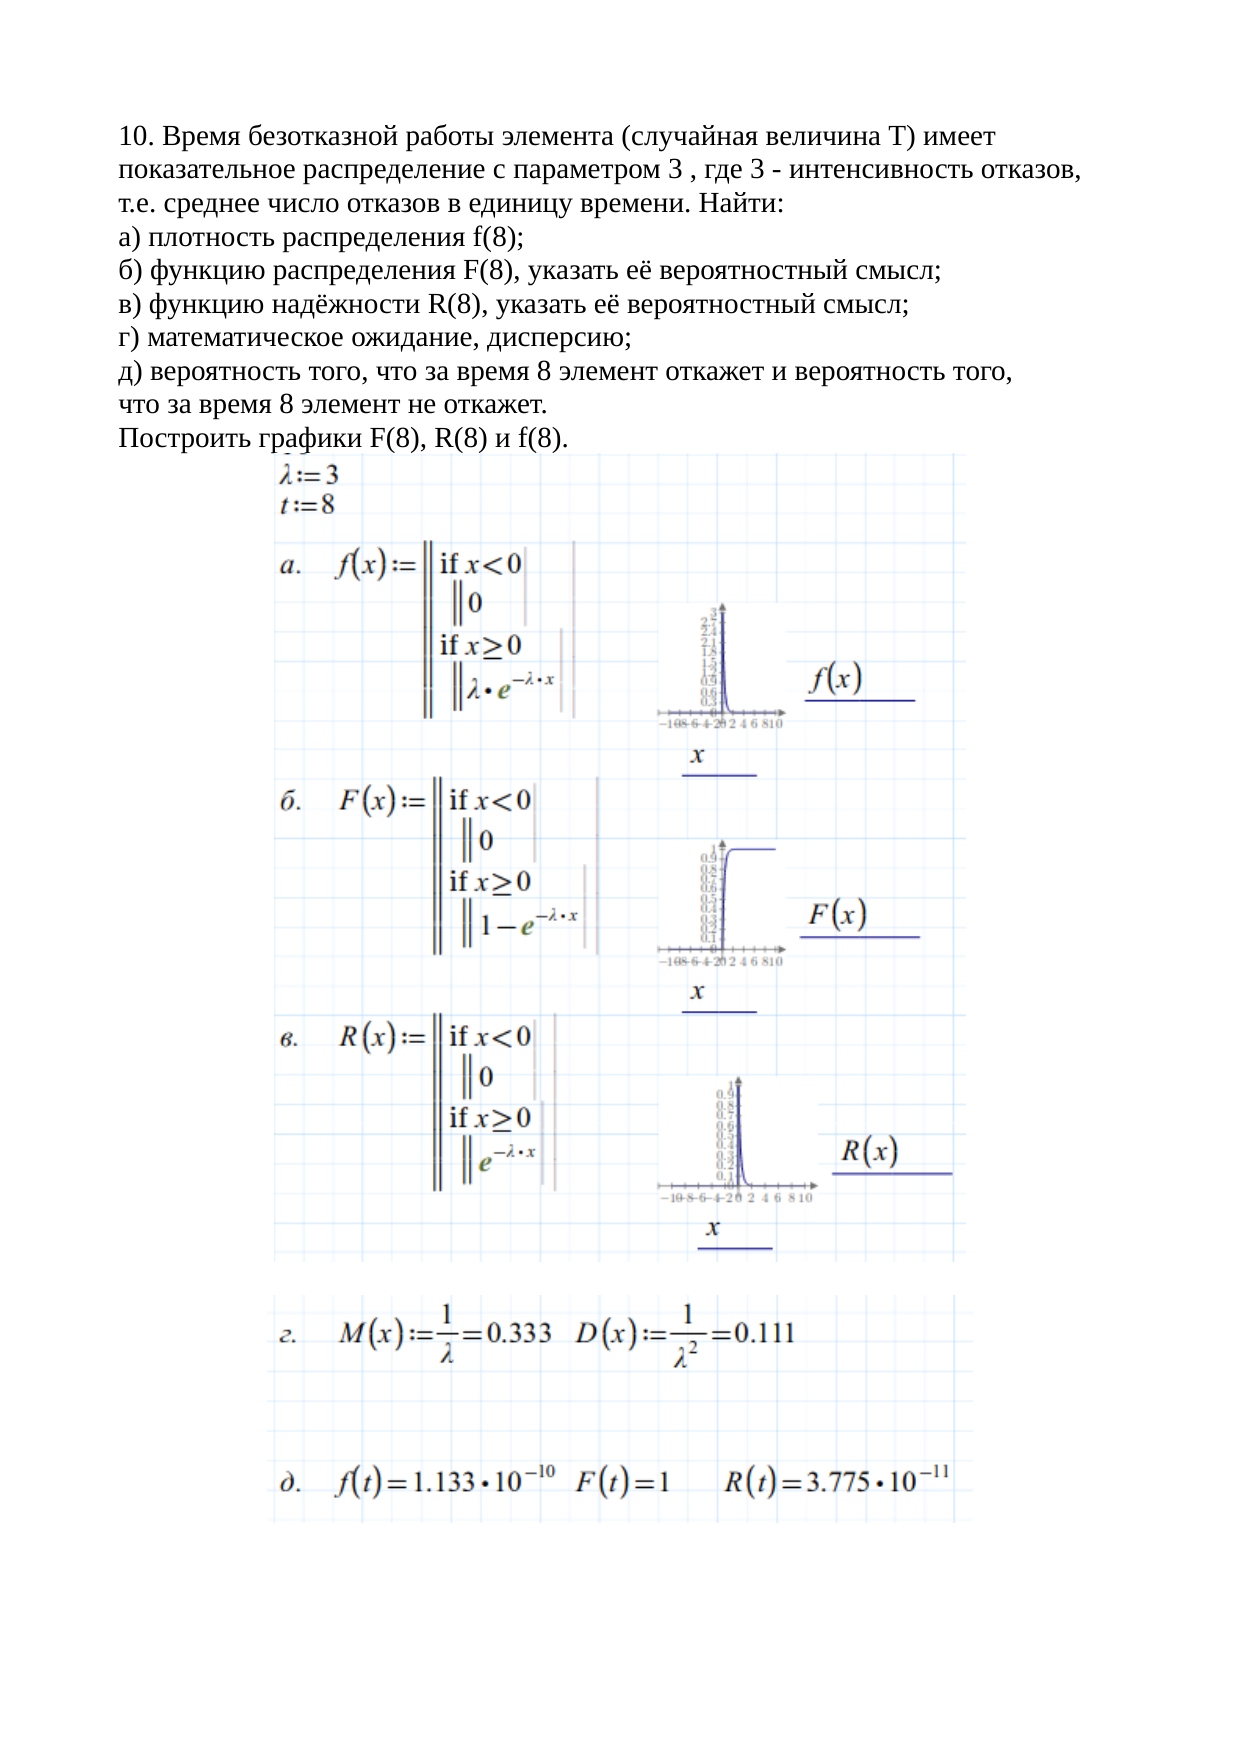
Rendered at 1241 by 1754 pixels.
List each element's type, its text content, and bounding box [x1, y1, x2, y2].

text а) плотность распределения f(8); [118, 219, 1122, 252]
text показательное распределение с параметром 3 , где 3 - интенсивность отказов, [118, 152, 1122, 185]
text г) математическое ожидание, дисперсию; [118, 319, 1122, 353]
picture [267, 1295, 974, 1523]
text б) функцию распределения F(8), указать её вероятностный смысл; [118, 252, 1122, 286]
text в) функцию надёжности R(8), указать её вероятностный смысл; [118, 286, 1122, 319]
text т.е. среднее число отказов в единицу времени. Найти: [118, 185, 1122, 219]
text 10. Время безотказной работы элемента (случайная величина Т) имеет [118, 118, 1122, 152]
text д) вероятность того, что за время 8 элемент откажет и вероятность того, [118, 353, 1122, 386]
picture [274, 453, 967, 1262]
text что за время 8 элемент не откажет. [118, 386, 1122, 420]
text Построить графики F(8), R(8) и f(8). [118, 420, 1122, 453]
